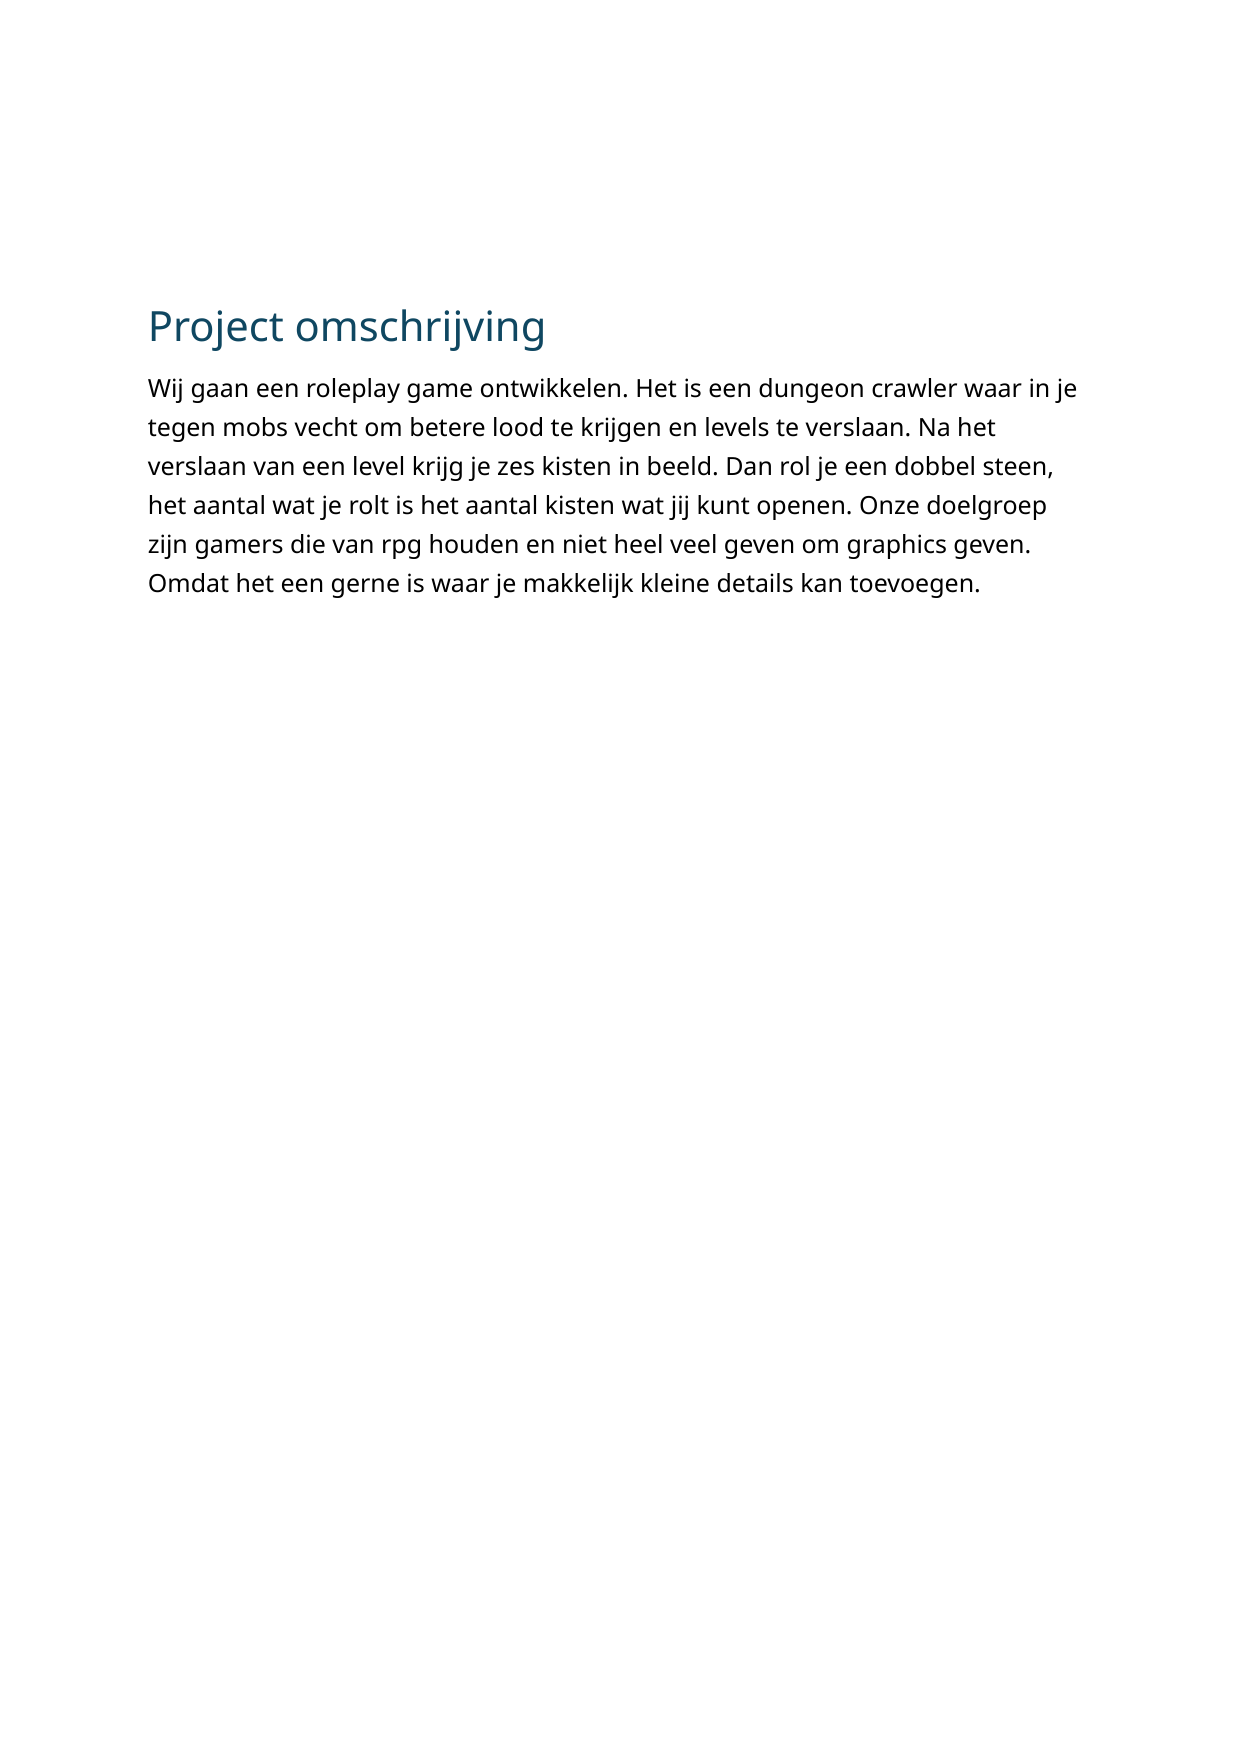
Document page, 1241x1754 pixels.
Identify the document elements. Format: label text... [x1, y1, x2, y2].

subtitle Project omschrijving [148, 297, 1093, 353]
text Wij gaan een roleplay game ontwikkelen. Het is een dungeon crawler waar in je tegen mobs vecht om betere lood te krijgen en levels te verslaan. Na het verslaan van een level krijg je zes kisten in beeld. Dan rol je een dobbel steen, het aantal wat je rolt is het aantal kisten wat jij kunt openen. Onze doelgroep zijn gamers die van rpg houden en niet heel veel geven om graphics geven. Omdat het een gerne is waar je makkelijk kleine details kan toevoegen. [148, 370, 1093, 600]
